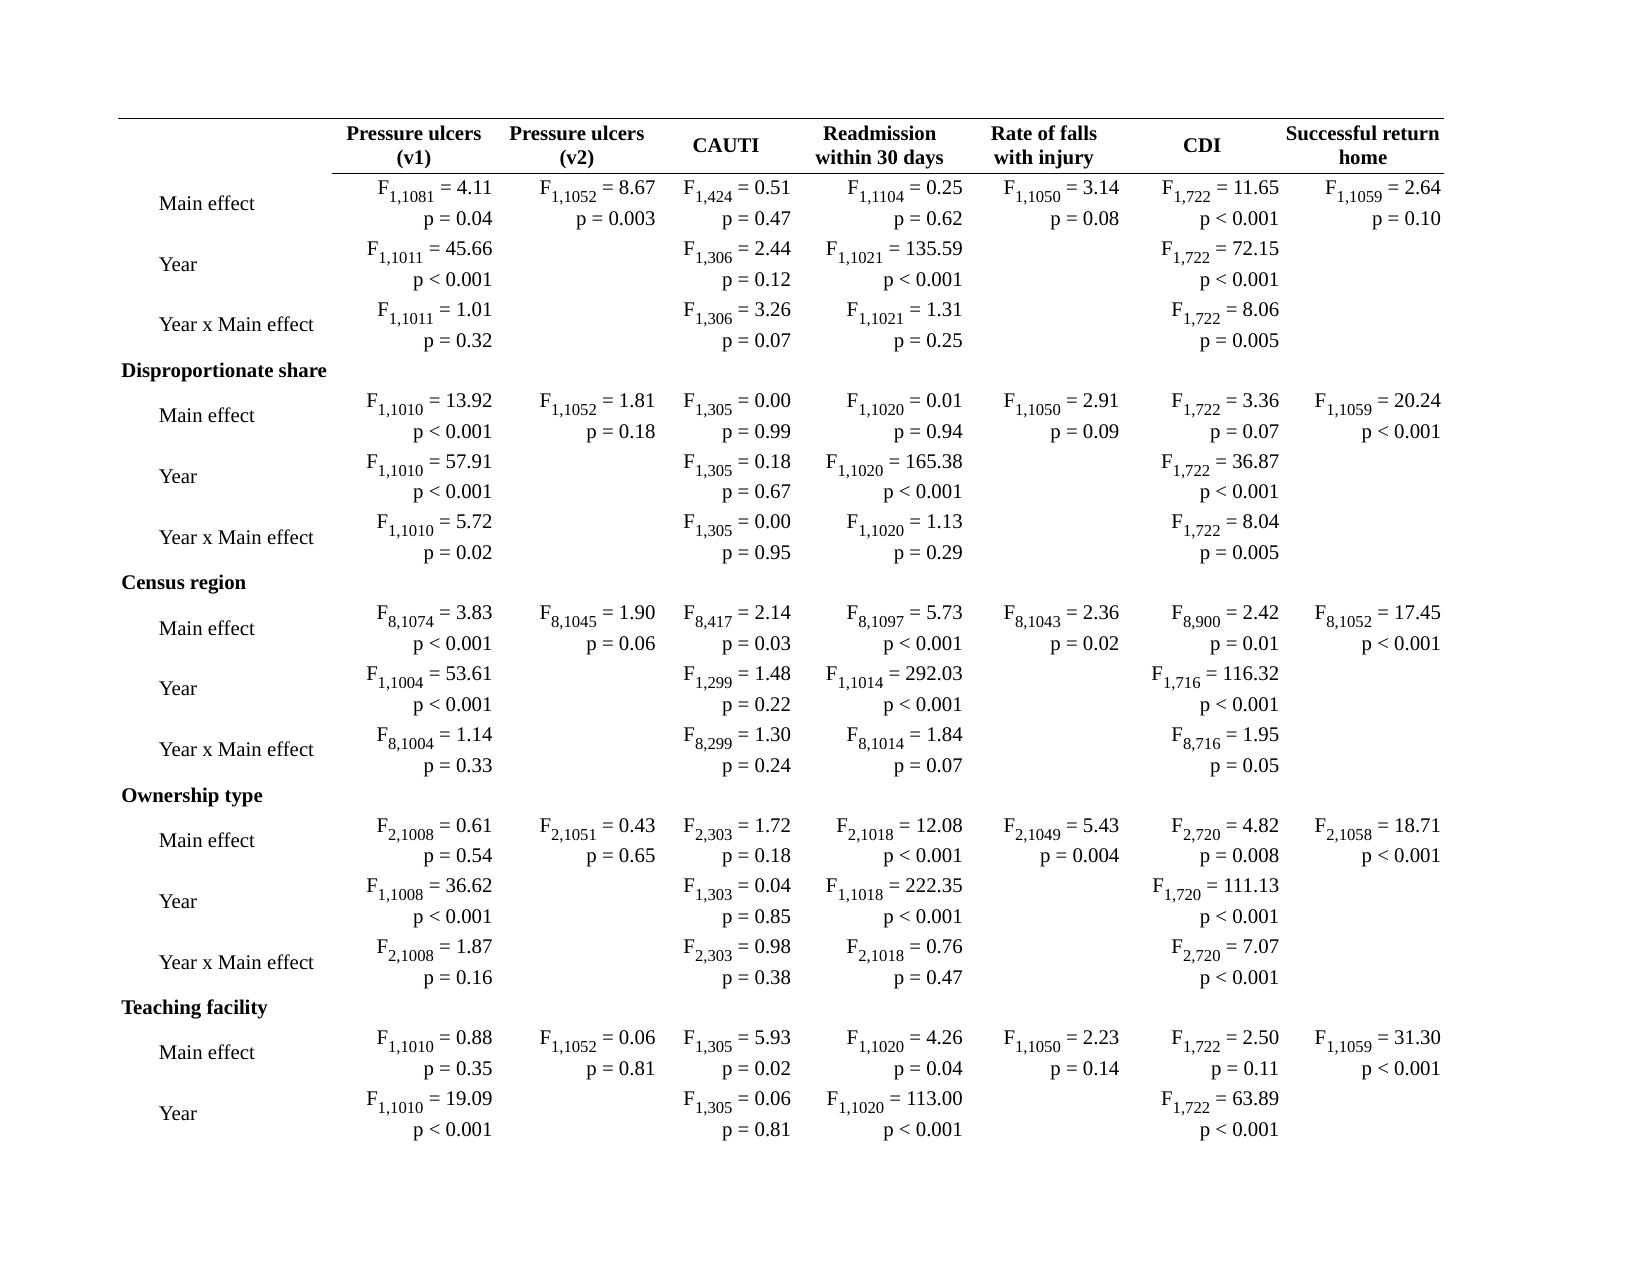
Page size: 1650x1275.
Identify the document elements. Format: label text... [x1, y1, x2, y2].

table_cell [794, 992, 965, 1022]
table_cell F1,1104 = 0.25 p = 0.62 [794, 174, 965, 233]
table_cell [1282, 355, 1444, 385]
table_cell [495, 870, 658, 931]
table_cell [965, 233, 1122, 294]
table_cell [1282, 780, 1444, 809]
table_cell F1,303 = 0.04 p = 0.85 [658, 870, 794, 931]
table_cell F8,1097 = 5.73 p < 0.001 [794, 597, 965, 658]
table_cell [1282, 719, 1444, 780]
table_cell [965, 931, 1122, 992]
table_cell [332, 355, 495, 385]
table_cell F1,1014 = 292.03 p < 0.001 [794, 658, 965, 719]
table_cell [495, 506, 658, 567]
table_cell F1,305 = 0.06 p = 0.81 [658, 1083, 794, 1144]
table_cell F2,1008 = 1.87 p = 0.16 [332, 931, 495, 992]
table_cell [965, 658, 1122, 719]
table_cell F1,1050 = 3.14 p = 0.08 [965, 174, 1122, 233]
table_cell [332, 992, 495, 1022]
table_cell [332, 780, 495, 809]
table_cell [658, 567, 794, 597]
table_cell F1,1020 = 1.13 p = 0.29 [794, 506, 965, 567]
table_cell [1122, 780, 1282, 809]
table_cell Year [118, 233, 332, 294]
table_cell Main effect [118, 385, 332, 446]
table_cell [1282, 870, 1444, 931]
table_cell F8,299 = 1.30 p = 0.24 [658, 719, 794, 780]
table_header Successful return home [1282, 119, 1444, 172]
table_cell F2,1049 = 5.43 p = 0.004 [965, 810, 1122, 870]
table_cell [495, 355, 658, 385]
table_cell [332, 567, 495, 597]
table_cell F8,417 = 2.14 p = 0.03 [658, 597, 794, 658]
table_cell F2,1051 = 0.43 p = 0.65 [495, 810, 658, 870]
table_cell F1,1081 = 4.11 p = 0.04 [332, 174, 495, 233]
table_cell F1,722 = 8.06 p = 0.005 [1122, 294, 1282, 355]
table_cell Year x Main effect [118, 931, 332, 992]
table_cell F1,1018 = 222.35 p < 0.001 [794, 870, 965, 931]
table_cell F1,1059 = 20.24 p < 0.001 [1282, 385, 1444, 446]
table_cell F1,1010 = 5.72 p = 0.02 [332, 506, 495, 567]
table_cell F1,1021 = 135.59 p < 0.001 [794, 233, 965, 294]
table_cell F1,1011 = 45.66 p < 0.001 [332, 233, 495, 294]
table_cell [794, 355, 965, 385]
table_cell [965, 1083, 1122, 1144]
table_cell F1,722 = 63.89 p < 0.001 [1122, 1083, 1282, 1144]
table_cell F1,306 = 2.44 p = 0.12 [658, 233, 794, 294]
table_cell F1,1010 = 57.91 p < 0.001 [332, 446, 495, 506]
table_cell [965, 992, 1122, 1022]
table_cell F1,722 = 3.36 p = 0.07 [1122, 385, 1282, 446]
table_cell [1122, 567, 1282, 597]
table_cell F1,1059 = 2.64 p = 0.10 [1282, 174, 1444, 233]
table_cell Year [118, 1083, 332, 1144]
table_cell [1282, 233, 1444, 294]
table_cell Year [118, 446, 332, 506]
table_cell [1282, 294, 1444, 355]
table_cell F2,303 = 1.72 p = 0.18 [658, 810, 794, 870]
table_cell F8,1014 = 1.84 p = 0.07 [794, 719, 965, 780]
table_cell F1,1052 = 0.06 p = 0.81 [495, 1022, 658, 1083]
table_cell F1,1004 = 53.61 p < 0.001 [332, 658, 495, 719]
table_cell Disproportionate share [118, 355, 332, 385]
table_cell F2,303 = 0.98 p = 0.38 [658, 931, 794, 992]
table_cell F1,722 = 11.65 p < 0.001 [1122, 174, 1282, 233]
table_cell F1,1020 = 165.38 p < 0.001 [794, 446, 965, 506]
table_cell Year [118, 658, 332, 719]
table_cell Teaching facility [118, 992, 332, 1022]
table_cell [794, 780, 965, 809]
table_cell [495, 233, 658, 294]
table_cell [495, 658, 658, 719]
table_header [118, 119, 332, 172]
table_cell [1282, 658, 1444, 719]
table_cell F8,716 = 1.95 p = 0.05 [1122, 719, 1282, 780]
table_cell [965, 780, 1122, 809]
table_cell Main effect [118, 597, 332, 658]
table_cell Year x Main effect [118, 294, 332, 355]
table_cell [794, 567, 965, 597]
table_cell F1,1050 = 2.91 p = 0.09 [965, 385, 1122, 446]
table_cell F8,1074 = 3.83 p < 0.001 [332, 597, 495, 658]
table_cell [495, 780, 658, 809]
table_cell F1,722 = 36.87 p < 0.001 [1122, 446, 1282, 506]
table_cell F1,716 = 116.32 p < 0.001 [1122, 658, 1282, 719]
table_cell [965, 355, 1122, 385]
table_cell Year [118, 870, 332, 931]
table_cell [1282, 1083, 1444, 1144]
table_cell F1,720 = 111.13 p < 0.001 [1122, 870, 1282, 931]
table_cell F1,1020 = 0.01 p = 0.94 [794, 385, 965, 446]
table_cell [495, 931, 658, 992]
table_cell F2,1008 = 0.61 p = 0.54 [332, 810, 495, 870]
table_cell [965, 446, 1122, 506]
table_cell F8,1043 = 2.36 p = 0.02 [965, 597, 1122, 658]
table_cell F2,1058 = 18.71 p < 0.001 [1282, 810, 1444, 870]
table_cell Year x Main effect [118, 719, 332, 780]
table_cell F1,1010 = 0.88 p = 0.35 [332, 1022, 495, 1083]
table_cell Main effect [118, 810, 332, 870]
table_cell F1,1020 = 4.26 p = 0.04 [794, 1022, 965, 1083]
table_cell F1,722 = 72.15 p < 0.001 [1122, 233, 1282, 294]
table_header Pressure ulcers (v2) [495, 119, 658, 172]
table_cell F1,1010 = 13.92 p < 0.001 [332, 385, 495, 446]
table_cell F1,722 = 8.04 p = 0.005 [1122, 506, 1282, 567]
table_cell F2,1018 = 0.76 p = 0.47 [794, 931, 965, 992]
table_cell F1,1011 = 1.01 p = 0.32 [332, 294, 495, 355]
table_cell [495, 992, 658, 1022]
table_cell F1,299 = 1.48 p = 0.22 [658, 658, 794, 719]
table_cell [965, 294, 1122, 355]
table_cell F1,305 = 0.18 p = 0.67 [658, 446, 794, 506]
table_cell F8,900 = 2.42 p = 0.01 [1122, 597, 1282, 658]
table_cell F2,720 = 7.07 p < 0.001 [1122, 931, 1282, 992]
table_cell [495, 1083, 658, 1144]
table_cell F1,1050 = 2.23 p = 0.14 [965, 1022, 1122, 1083]
table_cell [1282, 992, 1444, 1022]
table_cell F1,722 = 2.50 p = 0.11 [1122, 1022, 1282, 1083]
table_cell [495, 719, 658, 780]
table_cell [1122, 355, 1282, 385]
table_cell [1282, 506, 1444, 567]
table_cell [1282, 446, 1444, 506]
table_cell F1,1021 = 1.31 p = 0.25 [794, 294, 965, 355]
table_cell [495, 567, 658, 597]
table_cell F1,306 = 3.26 p = 0.07 [658, 294, 794, 355]
table_cell [495, 294, 658, 355]
table_cell Census region [118, 567, 332, 597]
table_cell F1,1059 = 31.30 p < 0.001 [1282, 1022, 1444, 1083]
table_cell Ownership type [118, 780, 332, 809]
table_header Pressure ulcers (v1) [332, 119, 495, 172]
table_cell F1,305 = 0.00 p = 0.99 [658, 385, 794, 446]
table_header CDI [1122, 119, 1282, 172]
table_cell F1,305 = 0.00 p = 0.95 [658, 506, 794, 567]
table_cell F1,305 = 5.93 p = 0.02 [658, 1022, 794, 1083]
table_header Readmission within 30 days [794, 119, 965, 172]
table_cell [1282, 567, 1444, 597]
table_cell [965, 567, 1122, 597]
table_cell F2,1018 = 12.08 p < 0.001 [794, 810, 965, 870]
table_cell [495, 446, 658, 506]
table_cell F1,1020 = 113.00 p < 0.001 [794, 1083, 965, 1144]
table_cell Year x Main effect [118, 506, 332, 567]
table_cell [965, 506, 1122, 567]
table_cell F8,1004 = 1.14 p = 0.33 [332, 719, 495, 780]
table_header Rate of falls with injury [965, 119, 1122, 172]
table_cell F8,1052 = 17.45 p < 0.001 [1282, 597, 1444, 658]
table_cell F2,720 = 4.82 p = 0.008 [1122, 810, 1282, 870]
table_header CAUTI [658, 119, 794, 172]
table_cell Main effect [118, 172, 332, 233]
table_cell Main effect [118, 1022, 332, 1083]
table_cell [965, 719, 1122, 780]
table_cell [1122, 992, 1282, 1022]
table_cell F1,424 = 0.51 p = 0.47 [658, 174, 794, 233]
table_cell F1,1008 = 36.62 p < 0.001 [332, 870, 495, 931]
table_cell F1,1052 = 8.67 p = 0.003 [495, 174, 658, 233]
table_cell [1282, 931, 1444, 992]
table_cell F1,1052 = 1.81 p = 0.18 [495, 385, 658, 446]
table_cell [658, 780, 794, 809]
table_cell [965, 870, 1122, 931]
table_cell [658, 992, 794, 1022]
table_cell F1,1010 = 19.09 p < 0.001 [332, 1083, 495, 1144]
table_cell F8,1045 = 1.90 p = 0.06 [495, 597, 658, 658]
table_cell [658, 355, 794, 385]
